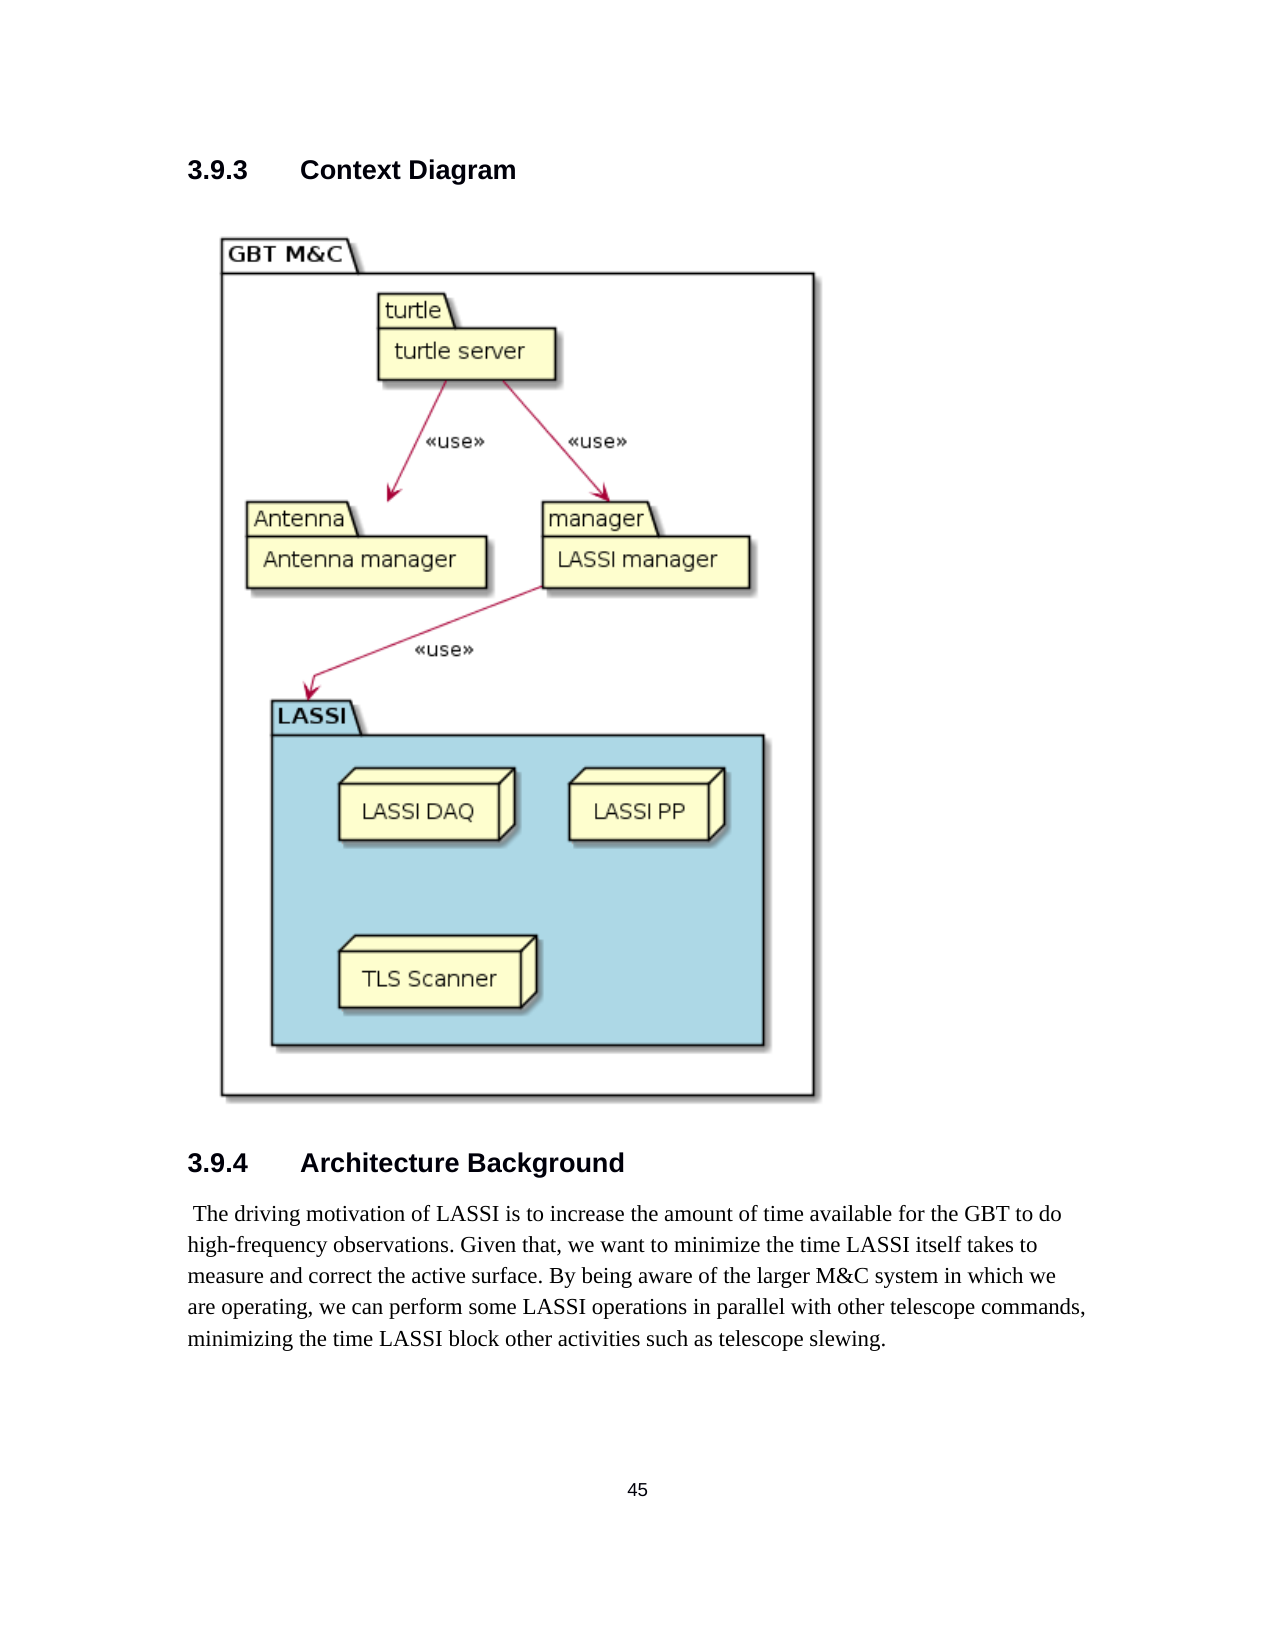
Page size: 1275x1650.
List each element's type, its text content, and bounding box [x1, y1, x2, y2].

subtitle Context Diagram [187, 150, 1087, 185]
subtitle Architecture Background [187, 1143, 1087, 1178]
picture [187, 202, 846, 1112]
text The driving motivation of LASSI is to increase the amount of time available for the GBT to do high-frequency observations. Given that, we want to minimize the time LASSI itself takes to measure and correct the active surface. By being aware of the larger M&C system in which we are operating, we can perform some LASSI operations in parallel with other telescope commands, minimizing the time LASSI block other activities such as telescope slewing. [187, 1195, 1087, 1351]
